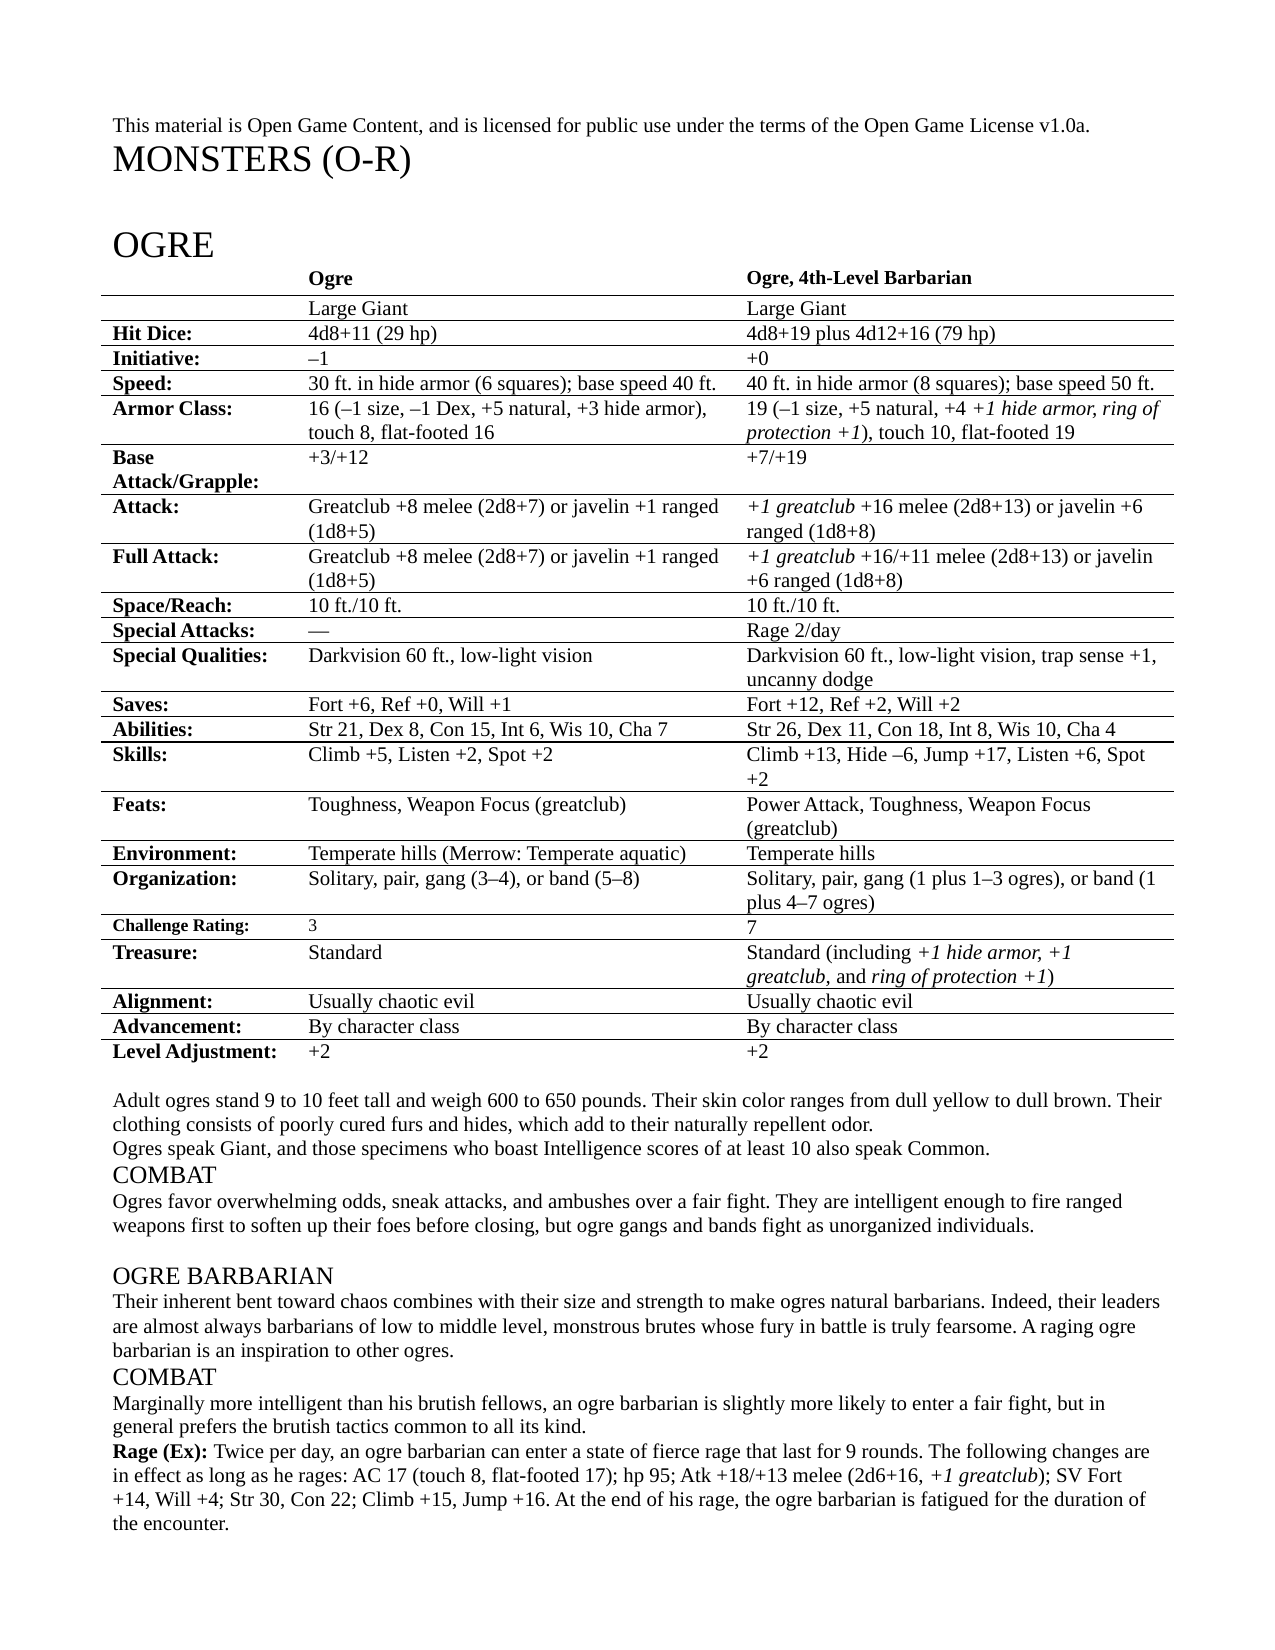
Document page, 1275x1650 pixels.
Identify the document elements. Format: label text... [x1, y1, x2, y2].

table_cell 7 [735, 915, 1174, 939]
table_cell 3 [297, 915, 735, 939]
table_cell +2 [735, 1040, 1174, 1063]
table_cell Usually chaotic evil [297, 989, 735, 1013]
table_cell 19 (–1 size, +5 natural, +4 +1 hide armor, ring of protection +1), touch 10, flat-footed 19 [735, 396, 1174, 444]
text COMBAT [112, 1160, 1162, 1188]
text MONSTERS (O-R) [112, 137, 1162, 180]
table_cell By character class [297, 1014, 735, 1038]
table_cell Armor Class: [101, 396, 297, 444]
table_cell 40 ft. in hide armor (8 squares); base speed 50 ft. [735, 371, 1174, 395]
table_cell Power Attack, Toughness, Weapon Focus (greatclub) [735, 792, 1174, 840]
text OGRE [112, 223, 1162, 266]
table_cell 4d8+19 plus 4d12+16 (79 hp) [735, 321, 1174, 345]
table_cell Usually chaotic evil [735, 989, 1174, 1013]
table_cell Rage 2/day [735, 618, 1174, 642]
table_cell Speed: [101, 371, 297, 395]
table_cell 10 ft./10 ft. [297, 593, 735, 617]
table_cell Hit Dice: [101, 321, 297, 345]
table_cell Space/Reach: [101, 593, 297, 617]
table_header [101, 266, 297, 295]
table_cell Darkvision 60 ft., low-light vision [297, 643, 735, 691]
text Marginally more intelligent than his brutish fellows, an ogre barbarian is slightly more likely to enter a fair fight, but in general prefers the brutish tactics common to all its kind. [112, 1390, 1162, 1438]
table_cell Greatclub +8 melee (2d8+7) or javelin +1 ranged (1d8+5) [297, 544, 735, 592]
table_cell Temperate hills (Merrow: Temperate aquatic) [297, 841, 735, 865]
table_header Ogre [297, 266, 735, 295]
table_cell Temperate hills [735, 841, 1174, 865]
table_cell Darkvision 60 ft., low-light vision, trap sense +1, uncanny dodge [735, 643, 1174, 691]
text Ogres favor overwhelming odds, sneak attacks, and ambushes over a fair fight. They are intelligent enough to fire ranged weapons first to soften up their foes before closing, but ogre gangs and bands fight as unorganized individuals. [112, 1188, 1162, 1237]
table_cell Base Attack/Grapple: [101, 445, 297, 493]
table_cell Level Adjustment: [101, 1040, 297, 1063]
table_cell 30 ft. in hide armor (6 squares); base speed 40 ft. [297, 371, 735, 395]
table_cell Skills: [101, 743, 297, 791]
table_cell Abilities: [101, 717, 297, 741]
table_cell 16 (–1 size, –1 Dex, +5 natural, +3 hide armor), touch 8, flat-footed 16 [297, 396, 735, 444]
table_cell — [297, 618, 735, 642]
text Ogres speak Giant, and those specimens who boast Intelligence scores of at least 10 also speak Common. [112, 1136, 1162, 1160]
table_cell Environment: [101, 841, 297, 865]
table_cell Saves: [101, 692, 297, 716]
table_cell [101, 296, 297, 320]
table_cell Large Giant [297, 296, 735, 320]
table_cell Advancement: [101, 1014, 297, 1038]
table_header Ogre, 4th-Level Barbarian [735, 266, 1174, 295]
table_cell Full Attack: [101, 544, 297, 592]
table_cell Initiative: [101, 346, 297, 370]
table_cell Alignment: [101, 989, 297, 1013]
table_cell Climb +13, Hide –6, Jump +17, Listen +6, Spot +2 [735, 743, 1174, 791]
table_cell Str 26, Dex 11, Con 18, Int 8, Wis 10, Cha 4 [735, 717, 1174, 741]
text Adult ogres stand 9 to 10 feet tall and weigh 600 to 650 pounds. Their skin color ranges from dull yellow to dull brown. Their clothing consists of poorly cured furs and hides, which add to their naturally repellent odor. [112, 1088, 1162, 1136]
table_cell Greatclub +8 melee (2d8+7) or javelin +1 ranged (1d8+5) [297, 495, 735, 543]
table_cell Climb +5, Listen +2, Spot +2 [297, 743, 735, 791]
table_cell Toughness, Weapon Focus (greatclub) [297, 792, 735, 840]
table_cell Treasure: [101, 940, 297, 988]
table_cell +1 greatclub +16 melee (2d8+13) or javelin +6 ranged (1d8+8) [735, 495, 1174, 543]
table_cell +2 [297, 1040, 735, 1063]
text This material is Open Game Content, and is licensed for public use under the terms of the Open Game License v1.0a. [112, 112, 1162, 137]
table_cell Solitary, pair, gang (3–4), or band (5–8) [297, 866, 735, 914]
table_cell –1 [297, 346, 735, 370]
table_cell Str 21, Dex 8, Con 15, Int 6, Wis 10, Cha 7 [297, 717, 735, 741]
table_cell +0 [735, 346, 1174, 370]
table_cell +1 greatclub +16/+11 melee (2d8+13) or javelin +6 ranged (1d8+8) [735, 544, 1174, 592]
table_cell Challenge Rating: [101, 915, 297, 939]
text Rage (Ex): Twice per day, an ogre barbarian can enter a state of fierce rage that last for 9 rounds. The following changes are in effect as long as he rages: AC 17 (touch 8, flat-footed 17); hp 95; Atk +18/+13 melee (2d6+16, +1 greatclub); SV Fort +14, Will +4; Str 30, Con 22; Climb +15, Jump +16. At the end of his rage, the ogre barbarian is fatigued for the duration of the encounter. [112, 1438, 1162, 1535]
table_cell Solitary, pair, gang (1 plus 1–3 ogres), or band (1 plus 4–7 ogres) [735, 866, 1174, 914]
table_cell +7/+19 [735, 445, 1174, 493]
text OGRE BARBARIAN [112, 1261, 1162, 1289]
table_cell Feats: [101, 792, 297, 840]
text COMBAT [112, 1362, 1162, 1390]
text Their inherent bent toward chaos combines with their size and strength to make ogres natural barbarians. Indeed, their leaders are almost always barbarians of low to middle level, monstrous brutes whose fury in battle is truly fearsome. A raging ogre barbarian is an inspiration to other ogres. [112, 1289, 1162, 1362]
table_cell Standard (including +1 hide armor, +1 greatclub, and ring of protection +1) [735, 940, 1174, 988]
table_cell Organization: [101, 866, 297, 914]
table_cell Standard [297, 940, 735, 988]
table_cell Fort +6, Ref +0, Will +1 [297, 692, 735, 716]
table_cell By character class [735, 1014, 1174, 1038]
table_cell Attack: [101, 495, 297, 543]
table_cell Special Attacks: [101, 618, 297, 642]
table_cell Large Giant [735, 296, 1174, 320]
table_cell 4d8+11 (29 hp) [297, 321, 735, 345]
table_cell +3/+12 [297, 445, 735, 493]
table_cell Fort +12, Ref +2, Will +2 [735, 692, 1174, 716]
table_cell Special Qualities: [101, 643, 297, 691]
table_cell 10 ft./10 ft. [735, 593, 1174, 617]
